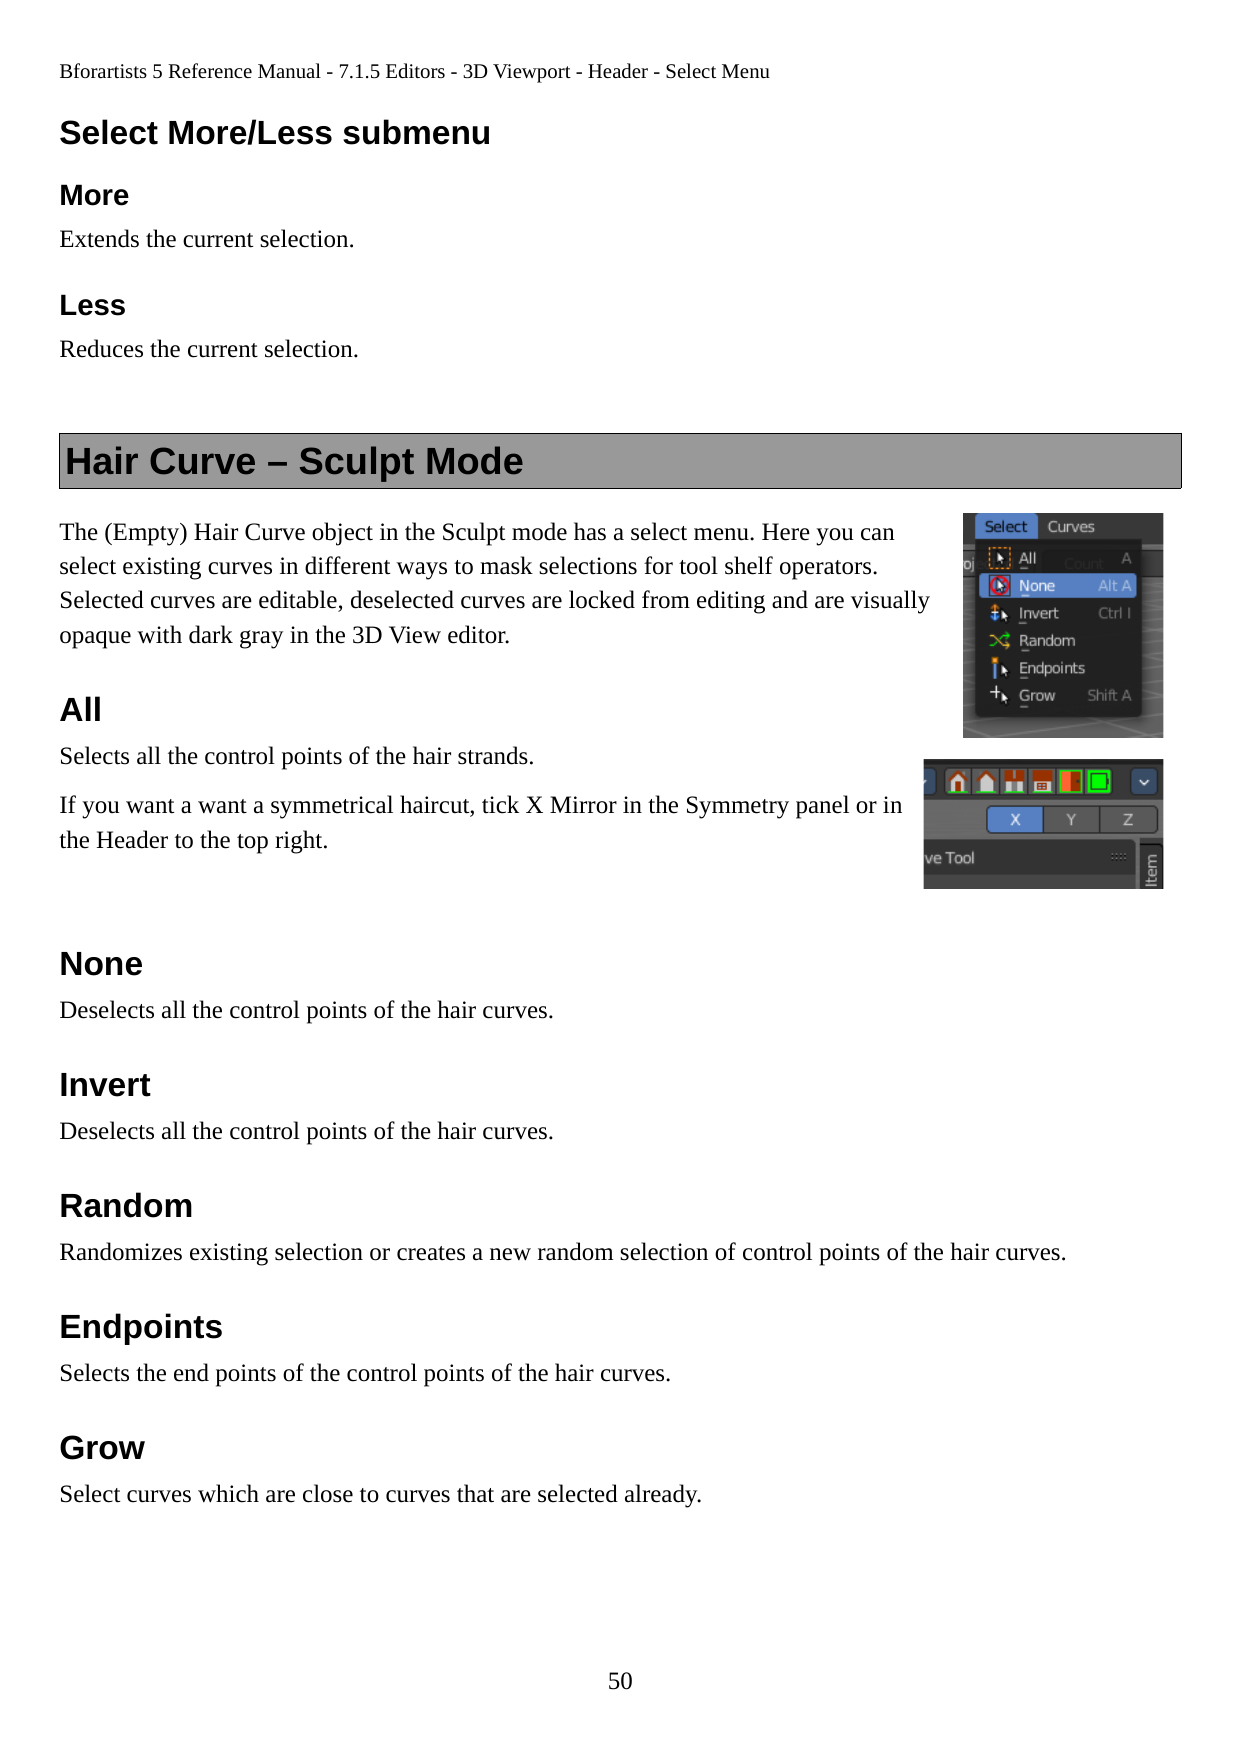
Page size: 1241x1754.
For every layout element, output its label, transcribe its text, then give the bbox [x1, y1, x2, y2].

subtitle Endpoints [59, 1307, 1181, 1345]
subtitle Random [59, 1186, 1181, 1224]
text Randomizes existing selection or creates a new random selection of control points of the hair curves. [59, 1237, 1181, 1266]
text Extends the current selection. [59, 224, 1181, 253]
picture [963, 513, 1164, 738]
subtitle Invert [59, 1065, 1181, 1103]
text Deselects all the control points of the hair curves. [59, 995, 1181, 1023]
text Select curves which are close to curves that are selected already. [59, 1479, 1181, 1508]
text Reduces the current selection. [59, 334, 1181, 363]
subtitle Grow [59, 1428, 1181, 1466]
subtitle Select More/Less submenu [59, 113, 1181, 151]
text Selects all the control points of the hair strands. [59, 741, 1181, 770]
text If you want a want a symmetrical haircut, tick X Mirror in the Symmetry panel or in the Header to the top right. [59, 790, 923, 853]
picture [923, 759, 1164, 889]
subtitle More [59, 178, 1181, 212]
subtitle [1164, 690, 1181, 729]
subtitle All [59, 690, 963, 729]
table_header Hair Curve – Sculpt Mode [60, 434, 1181, 488]
text The (Empty) Hair Curve object in the Sculpt mode has a select menu. Here you can select existing curves in different ways to mask selections for tool shelf operators. Selected curves are editable, deselected curves are locked from editing and are visually opaque with dark gray in the 3D View editor. [59, 517, 963, 649]
subtitle Less [59, 288, 1181, 322]
subtitle None [59, 944, 1181, 982]
text Selects the end points of the control points of the hair curves. [59, 1358, 1181, 1387]
text Deselects all the control points of the hair curves. [59, 1116, 1181, 1144]
